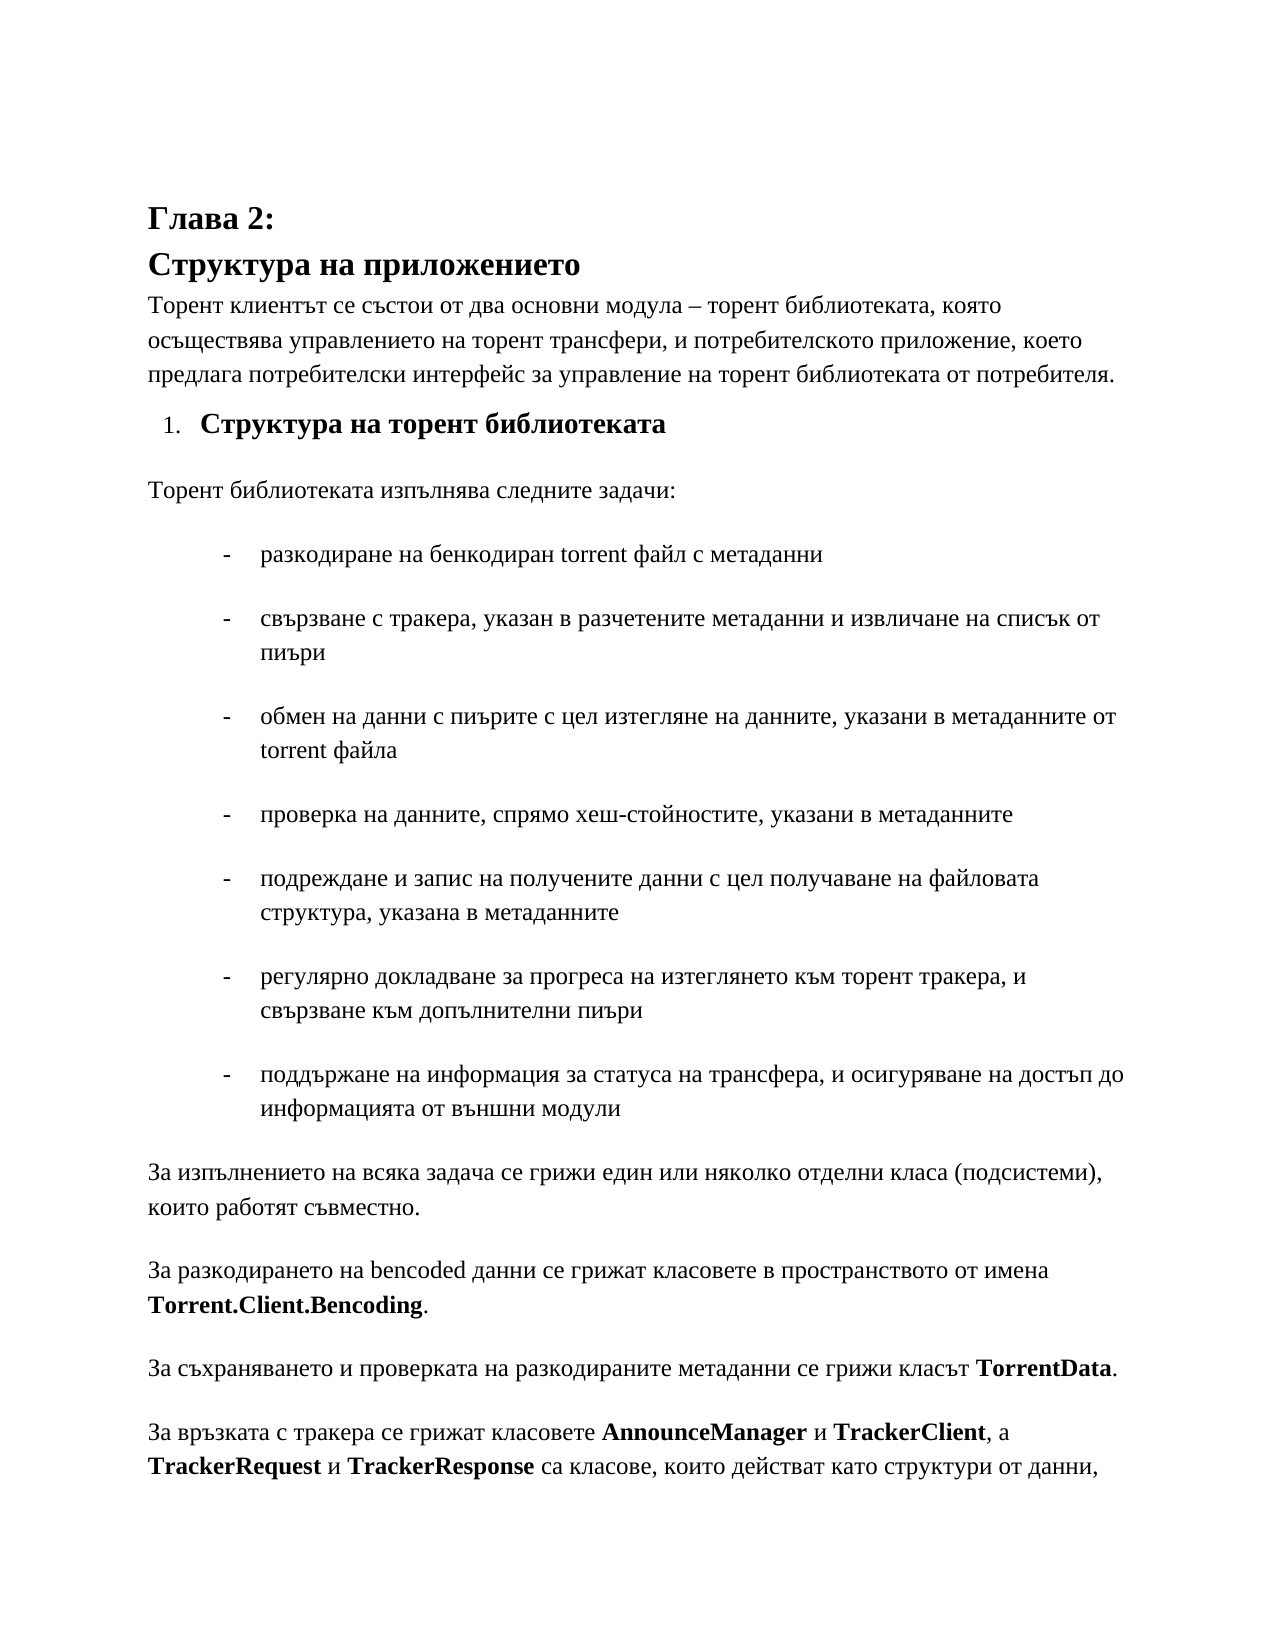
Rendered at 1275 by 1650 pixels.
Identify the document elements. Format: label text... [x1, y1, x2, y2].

text За изпълнението на всяка задача се грижи един или няколко отделни класа (подсистеми), които работят съвместно. [148, 1157, 1127, 1220]
text Глава 2: [148, 198, 1127, 237]
text Структура на приложението [148, 244, 1127, 283]
text Торент клиентът се състои от два основни модула – торент библиотеката, която осъществява управлението на торент трансфери, и потребителското приложение, което предлага потребителски интерфейс за управление на торент библиотеката от потребителя. [148, 290, 1127, 388]
list регулярно докладване за прогреса на изтеглянето към торент тракера, и свързване към допълнителни пиъри [223, 961, 1127, 1024]
text За разкодирането на bencoded данни се грижат класовете в пространството от имена Torrent.Client.Bencoding. [148, 1255, 1127, 1318]
list поддържане на информация за статуса на трансфера, и осигуряване на достъп до информацията от външни модули [223, 1059, 1127, 1122]
text За съхраняването и проверката на разкодираните метаданни се грижи класът TorrentData. [148, 1353, 1127, 1382]
list свързване с тракера, указан в разчетените метаданни и извличане на списък от пиъри [223, 603, 1127, 666]
text Торент библиотеката изпълнява следните задачи: [148, 476, 1127, 504]
list Структура на торент библиотеката [162, 406, 1127, 440]
list подреждане и запис на получените данни с цел получаване на файловата структура, указана в метаданните [223, 863, 1127, 926]
list разкодиране на бенкодиран torrent файл с метаданни [223, 539, 1127, 568]
list проверка на данните, спрямо хеш-стойностите, указани в метаданните [223, 799, 1127, 828]
text За връзката с тракера се грижат класовете AnnounceManager и TrackerClient, а TrackerRequest и TrackerResponse са класове, които действат като структури от данни, [148, 1417, 1127, 1480]
list обмен на данни с пиърите с цел изтегляне на данните, указани в метаданните от torrent файла [223, 701, 1127, 764]
